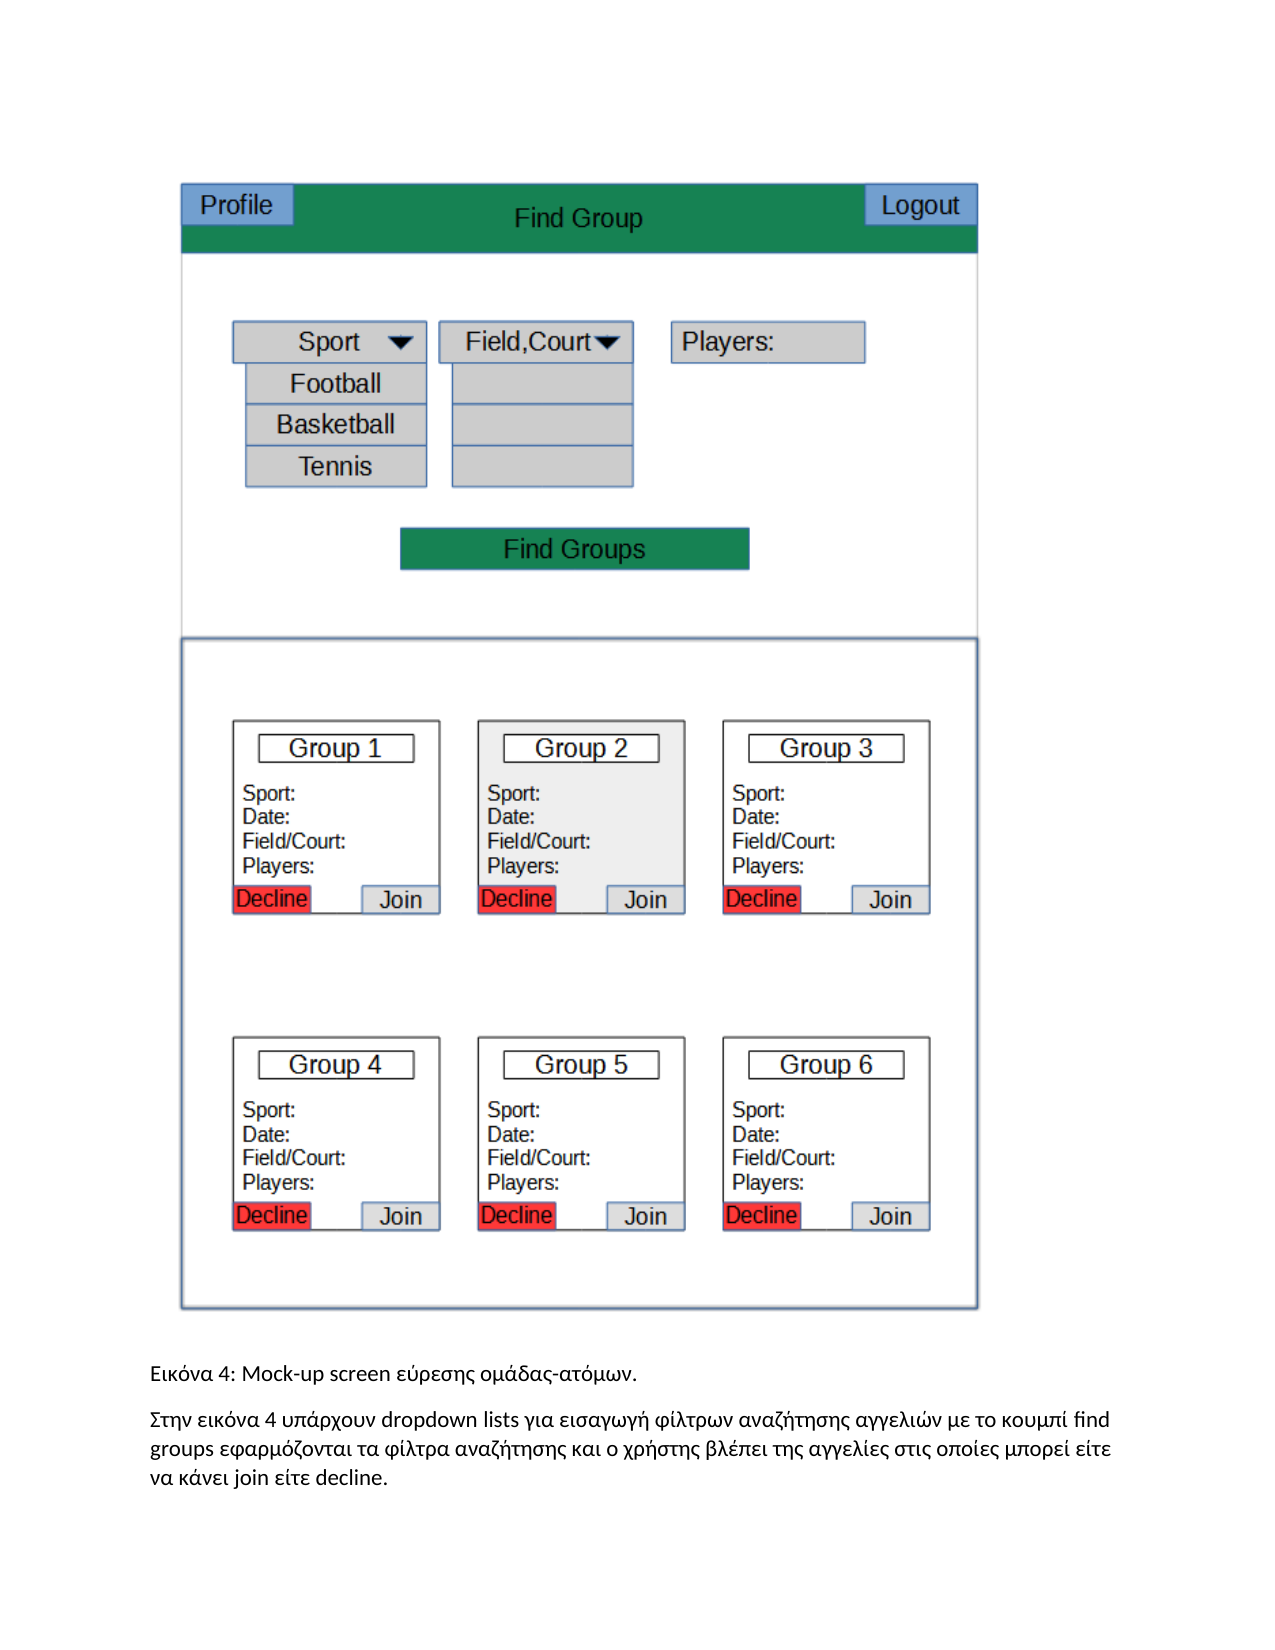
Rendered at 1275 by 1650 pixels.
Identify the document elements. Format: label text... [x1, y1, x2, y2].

text Εικόνα 4: Mock-up screen εύρεσης ομάδας-ατόμων. [150, 1359, 1125, 1387]
text Στην εικόνα 4 υπάρχουν dropdown lists για εισαγωγή φίλτρων αναζήτησης αγγελιών με το κουμπί find groups εφαρμόζονται τα φίλτρα αναζήτησης και ο χρήστης βλέπει της αγγελίες στις οποίες μπορεί είτε να κάνει join είτε decline. [150, 1405, 1125, 1491]
